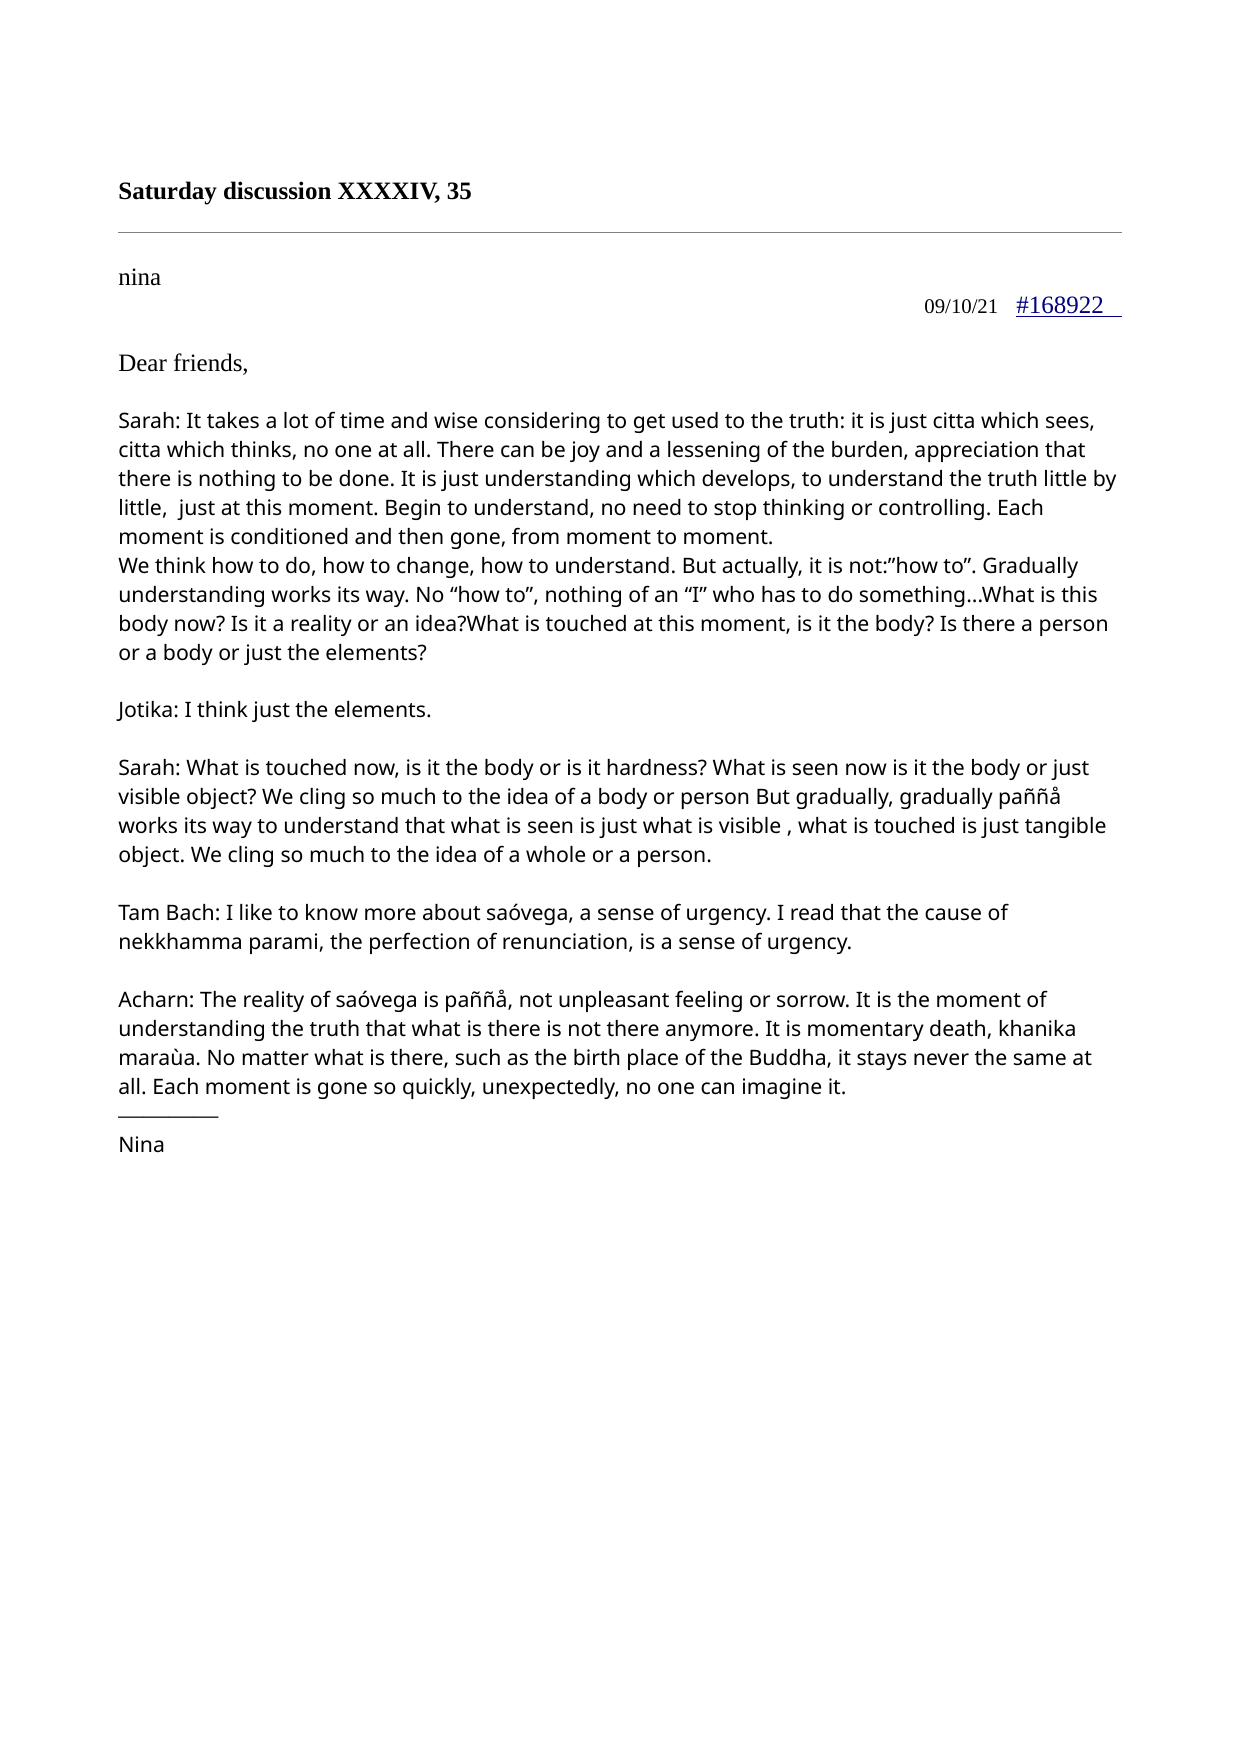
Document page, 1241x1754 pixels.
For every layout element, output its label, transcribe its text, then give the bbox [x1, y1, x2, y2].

subtitle Saturday discussion XXXXIV, 35 [118, 176, 1122, 205]
table_header nina 09/10/21 #168922 Dear friends, Sarah: It takes a lot of time and wise considering to get used to the truth: it is just citta which sees, citta which thinks, no one at all. There can be joy and a lessening of the burden, appreciation that there is nothing to be done. It is just understanding which develops, to understand the truth little by little, just at this moment. Begin to understand, no need to stop thinking or controlling. Each moment is conditioned and then gone, from moment to moment. We think how to do, how to change, how to understand. But actually, it is not:”how to”. Gradually understanding works its way. No “how to”, nothing of an “I” who has to do something...What is this body now? Is it a reality or an idea?What is touched at this moment, is it the body? Is there a person or a body or just the elements? Jotika: I think just the elements. Sarah: What is touched now, is it the body or is it hardness? What is seen now is it the body or just visible object? We cling so much to the idea of a body or person But gradually, gradually paññå works its way to understand that what is seen is just what is visible , what is touched is just tangible object. We cling so much to the idea of a whole or a person. Tam Bach: I like to know more about saóvega, a sense of urgency. I read that the cause of nekkhamma parami, the perfection of renunciation, is a sense of urgency. Acharn: The reality of saóvega is paññå, not unpleasant feeling or sorrow. It is the moment of understanding the truth that what is there is not there anymore. It is momentary death, khanika maraùa. No matter what is there, such as the birth place of the Buddha, it stays never the same at all. Each moment is gone so quickly, unexpectedly, no one can imagine it. ———— Nina [118, 233, 1122, 1158]
